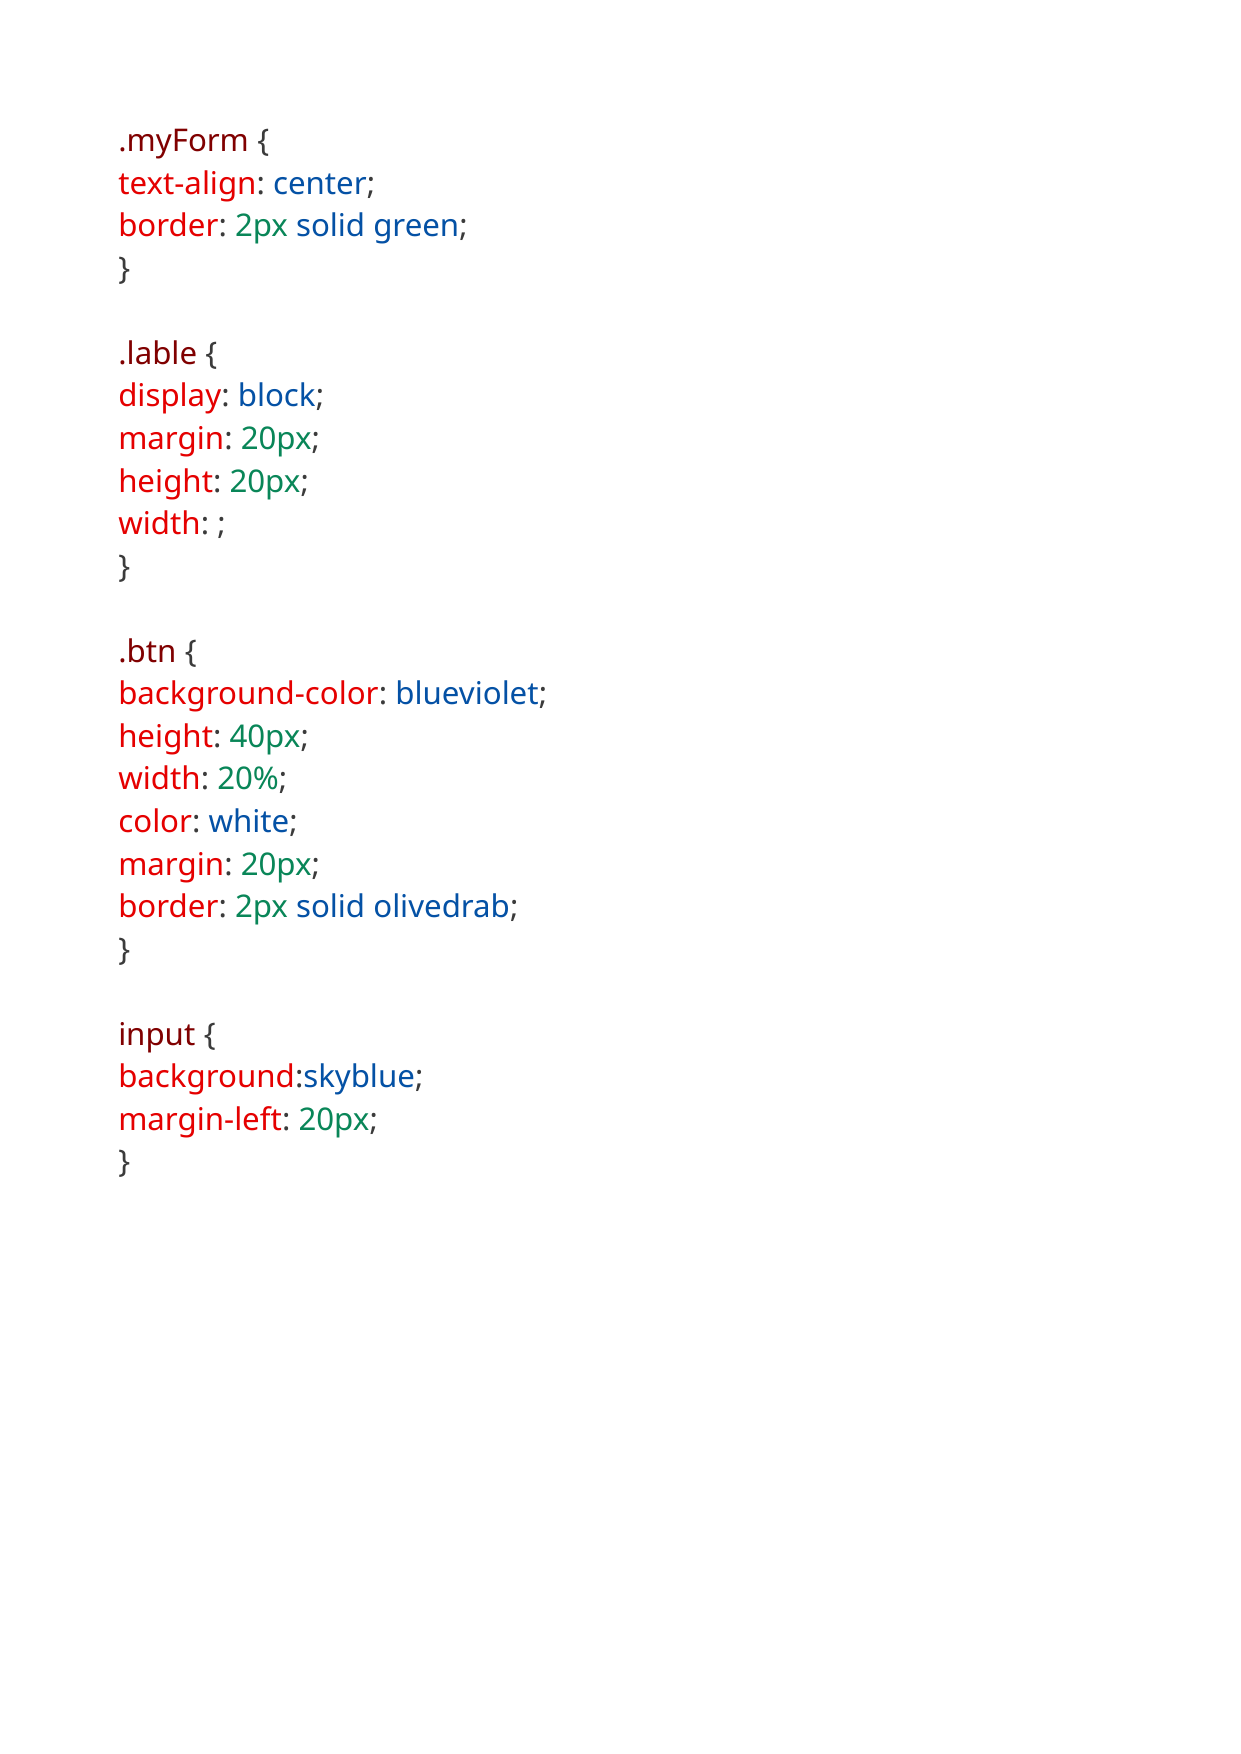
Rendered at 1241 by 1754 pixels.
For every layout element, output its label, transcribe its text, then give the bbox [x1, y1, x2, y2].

text input { [118, 1012, 1122, 1054]
text width: ; [118, 501, 1122, 544]
text .myForm { [118, 118, 1122, 161]
text width: 20%; [118, 756, 1122, 799]
text margin: 20px; [118, 416, 1122, 458]
text height: 40px; [118, 714, 1122, 756]
text background:skyblue; [118, 1054, 1122, 1097]
text } [118, 246, 1122, 288]
text background-color: blueviolet; [118, 671, 1122, 714]
text } [118, 927, 1122, 969]
text height: 20px; [118, 458, 1122, 501]
text border: 2px solid olivedrab; [118, 884, 1122, 927]
text } [118, 1139, 1122, 1182]
text } [118, 544, 1122, 586]
text .btn { [118, 628, 1122, 671]
text border: 2px solid green; [118, 203, 1122, 246]
text display: block; [118, 373, 1122, 416]
text margin: 20px; [118, 842, 1122, 884]
text .lable { [118, 331, 1122, 373]
text text-align: center; [118, 161, 1122, 203]
text margin-left: 20px; [118, 1097, 1122, 1139]
text color: white; [118, 799, 1122, 842]
